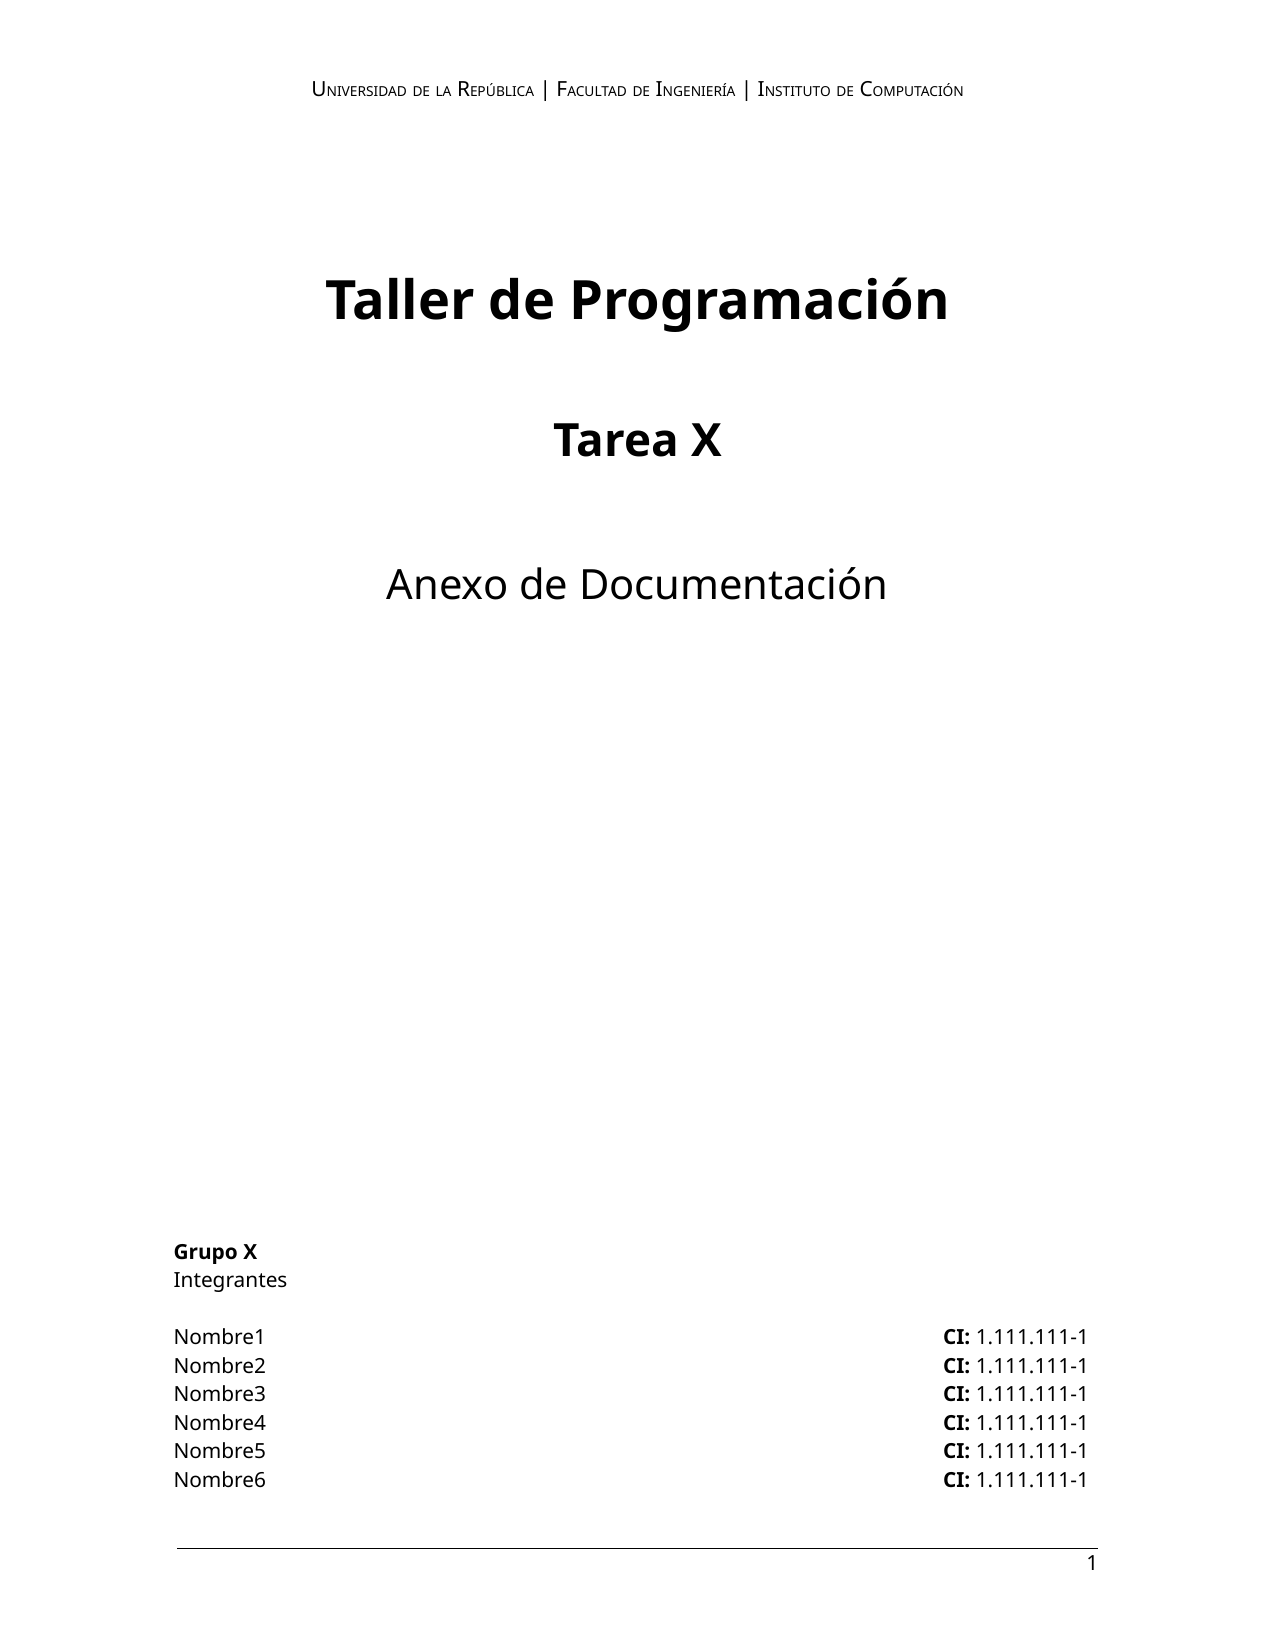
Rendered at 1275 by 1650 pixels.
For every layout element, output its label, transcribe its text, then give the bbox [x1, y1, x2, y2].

table_cell Nombre3 [166, 1379, 890, 1408]
table_cell CI: 1.111.111-1 [890, 1436, 1096, 1465]
text Tarea X [177, 407, 1098, 469]
table_header [166, 1294, 890, 1322]
table_header Grupo X [166, 1237, 890, 1266]
table_cell CI: 1.111.111-1 [890, 1465, 1096, 1493]
table_cell CI: 1.111.111-1 [890, 1323, 1096, 1351]
text Anexo de Documentación [177, 555, 1098, 612]
table_cell Nombre5 [166, 1436, 890, 1465]
text Taller de Programación [177, 261, 1098, 335]
table_header [890, 1294, 1096, 1322]
table_cell Nombre6 [166, 1465, 890, 1493]
table_cell CI: 1.111.111-1 [890, 1351, 1096, 1379]
table_cell CI: 1.111.111-1 [890, 1379, 1096, 1408]
table_cell Nombre2 [166, 1351, 890, 1379]
table_cell CI: 1.111.111-1 [890, 1408, 1096, 1436]
table_cell Nombre1 [166, 1323, 890, 1351]
table_cell Integrantes [166, 1266, 890, 1294]
table_cell Nombre4 [166, 1408, 890, 1436]
